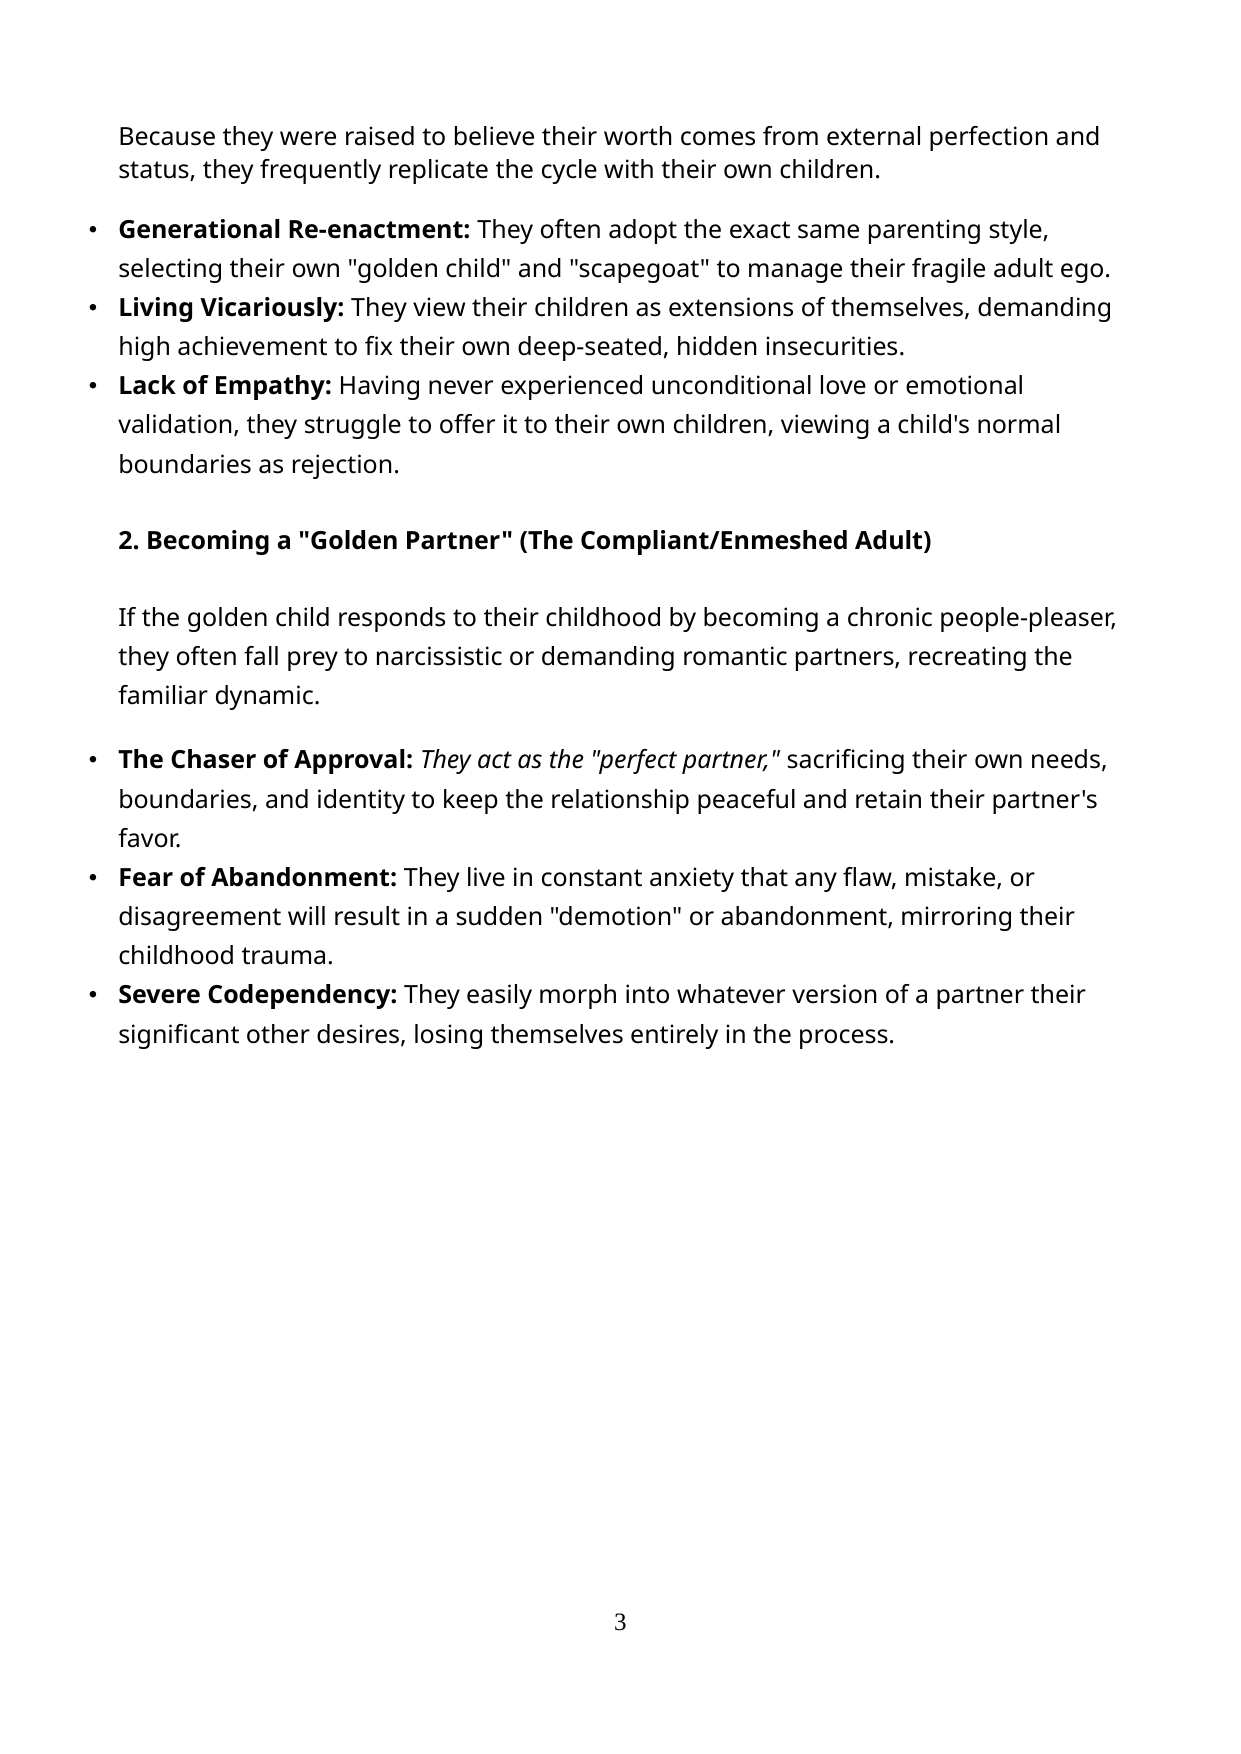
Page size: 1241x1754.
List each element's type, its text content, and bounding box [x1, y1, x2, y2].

list The Chaser of Approval: They act as the "perfect partner," sacrificing their own needs, boundaries, and identity to keep the relationship peaceful and retain their partner's favor. [118, 742, 1122, 854]
text If the golden child responds to their childhood by becoming a chronic people-pleaser, they often fall prey to narcissistic or demanding romantic partners, recreating the familiar dynamic. [118, 599, 1122, 712]
text 2. Becoming a "Golden Partner" (The Compliant/Enmeshed Adult) [118, 523, 1122, 557]
text Because they were raised to believe their worth comes from external perfection and status, they frequently replicate the cycle with their own children. [118, 118, 1122, 186]
list Lack of Empathy: Having never experienced unconditional love or emotional validation, they struggle to offer it to their own children, viewing a child's normal boundaries as rejection. [118, 368, 1122, 480]
list Severe Codependency: They easily morph into whatever version of a partner their significant other desires, losing themselves entirely in the process. [118, 977, 1122, 1050]
list Fear of Abandonment: They live in constant anxiety that any flaw, mistake, or disagreement will result in a sudden "demotion" or abandonment, mirroring their childhood trauma. [118, 859, 1122, 972]
list Generational Re-enactment: They often adopt the exact same parenting style, selecting their own "golden child" and "scapegoat" to manage their fragile adult ego. [118, 211, 1122, 284]
list Living Vicariously: They view their children as extensions of themselves, demanding high achievement to fix their own deep-seated, hidden insecurities. [118, 289, 1122, 363]
